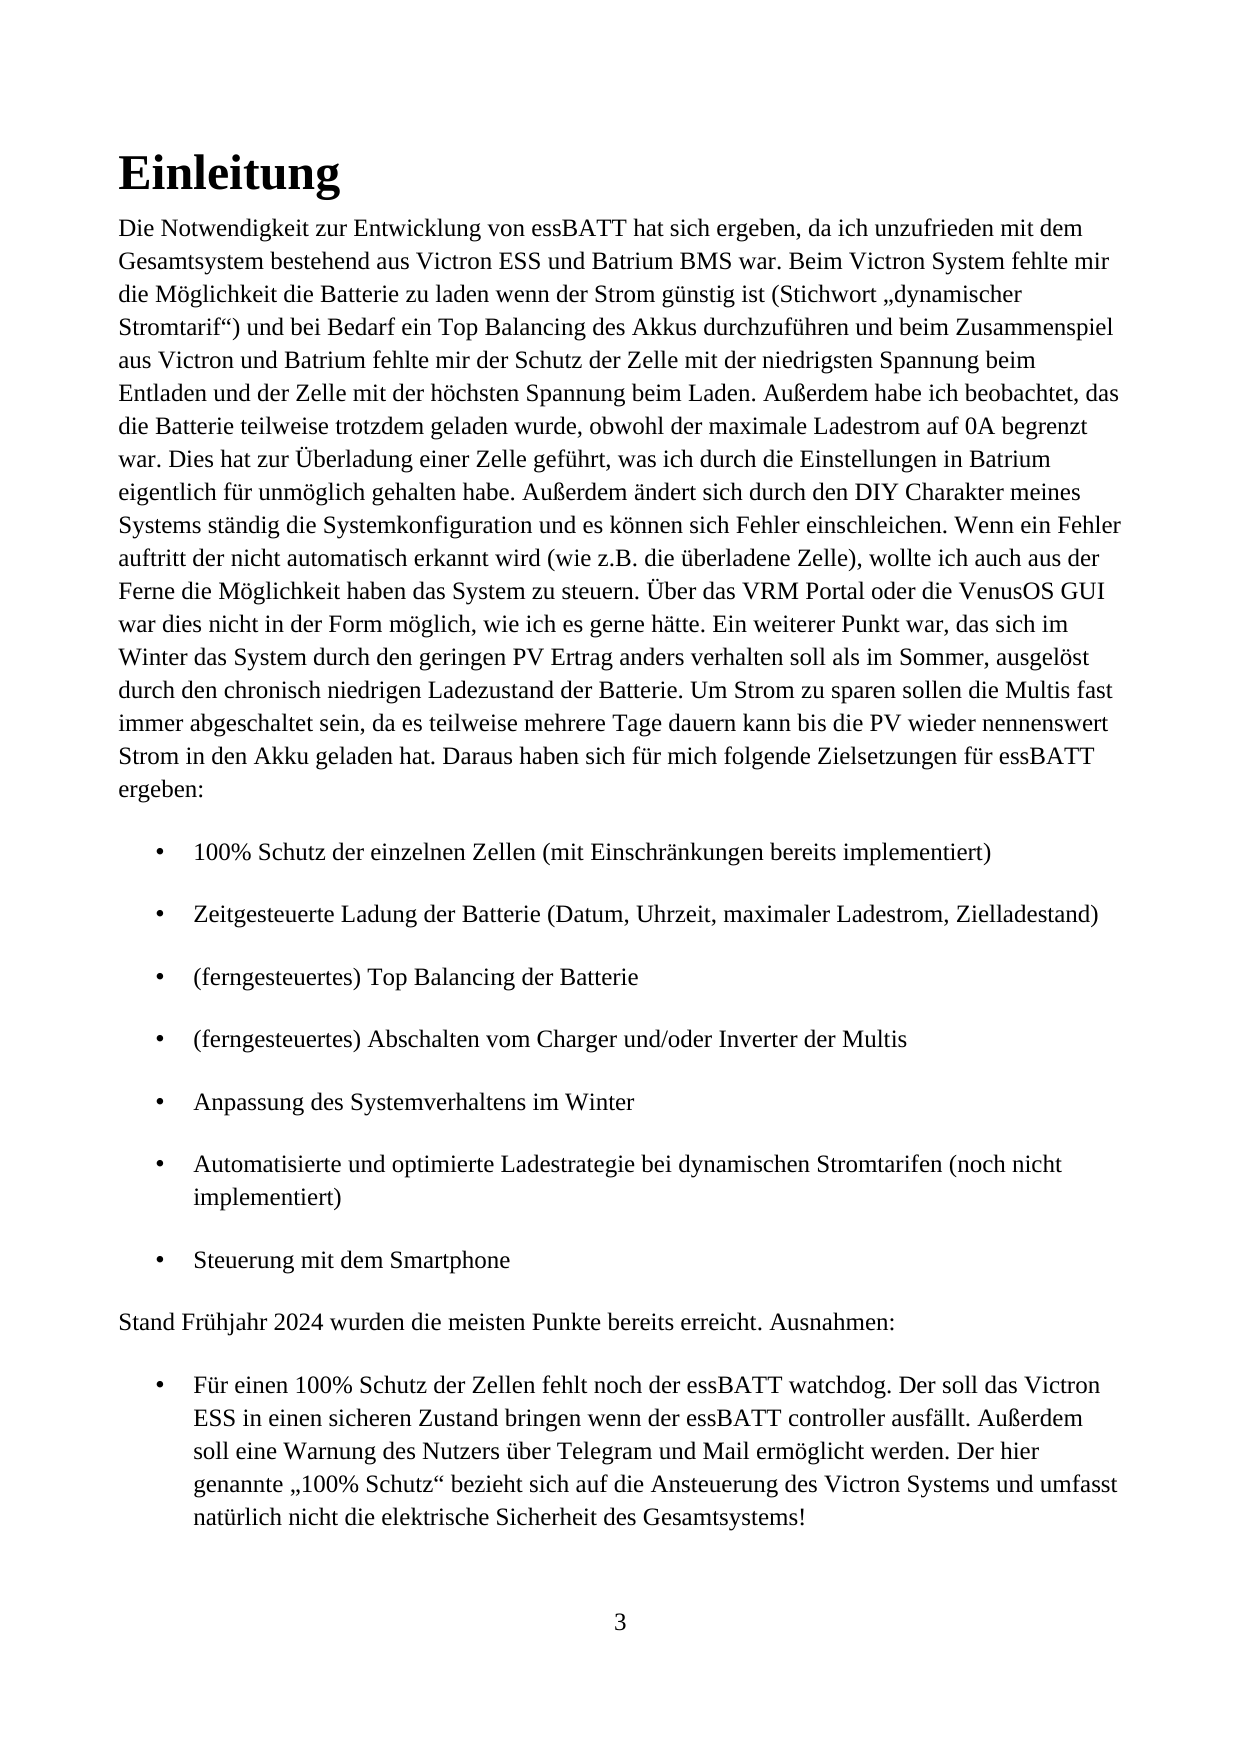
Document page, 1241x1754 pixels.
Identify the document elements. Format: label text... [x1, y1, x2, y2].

list (ferngesteuertes) Top Balancing der Batterie [156, 962, 1122, 991]
text Stand Frühjahr 2024 wurden die meisten Punkte bereits erreicht. Ausnahmen: [118, 1307, 1122, 1336]
list Anpassung des Systemverhaltens im Winter [156, 1087, 1122, 1116]
list Für einen 100% Schutz der Zellen fehlt noch der essBATT watchdog. Der soll das Victron ESS in einen sicheren Zustand bringen wenn der essBATT controller ausfällt. Außerdem soll eine Warnung des Nutzers über Telegram und Mail ermöglicht werden. Der hier genannte „100% Schutz“ bezieht sich auf die Ansteuerung des Victron Systems und umfasst natürlich nicht die elektrische Sicherheit des Gesamtsystems! [156, 1370, 1122, 1531]
list (ferngesteuertes) Abschalten vom Charger und/oder Inverter der Multis [156, 1024, 1122, 1053]
text Die Notwendigkeit zur Entwicklung von essBATT hat sich ergeben, da ich unzufrieden mit dem Gesamtsystem bestehend aus Victron ESS und Batrium BMS war. Beim Victron System fehlte mir die Möglichkeit die Batterie zu laden wenn der Strom günstig ist (Stichwort „dynamischer Stromtarif“) und bei Bedarf ein Top Balancing des Akkus durchzuführen und beim Zusammenspiel aus Victron und Batrium fehlte mir der Schutz der Zelle mit der niedrigsten Spannung beim Entladen und der Zelle mit der höchsten Spannung beim Laden. Außerdem habe ich beobachtet, das die Batterie teilweise trotzdem geladen wurde, obwohl der maximale Ladestrom auf 0A begrenzt war. Dies hat zur Überladung einer Zelle geführt, was ich durch die Einstellungen in Batrium eigentlich für unmöglich gehalten habe. Außerdem ändert sich durch den DIY Charakter meines Systems ständig die Systemkonfiguration und es können sich Fehler einschleichen. Wenn ein Fehler auftritt der nicht automatisch erkannt wird (wie z.B. die überladene Zelle), wollte ich auch aus der Ferne die Möglichkeit haben das System zu steuern. Über das VRM Portal oder die VenusOS GUI war dies nicht in der Form möglich, wie ich es gerne hätte. Ein weiterer Punkt war, das sich im Winter das System durch den geringen PV Ertrag anders verhalten soll als im Sommer, ausgelöst durch den chronisch niedrigen Ladezustand der Batterie. Um Strom zu sparen sollen die Multis fast immer abgeschaltet sein, da es teilweise mehrere Tage dauern kann bis die PV wieder nennenswert Strom in den Akku geladen hat. Daraus haben sich für mich folgende Zielsetzungen für essBATT ergeben: [118, 213, 1122, 803]
list Automatisierte und optimierte Ladestrategie bei dynamischen Stromtarifen (noch nicht implementiert) [156, 1149, 1122, 1211]
list Steuerung mit dem Smartphone [156, 1245, 1122, 1274]
list 100% Schutz der einzelnen Zellen (mit Einschränkungen bereits implementiert) [156, 837, 1122, 866]
subtitle Einleitung [118, 143, 1122, 201]
list Zeitgesteuerte Ladung der Batterie (Datum, Uhrzeit, maximaler Ladestrom, Zielladestand) [156, 899, 1122, 928]
